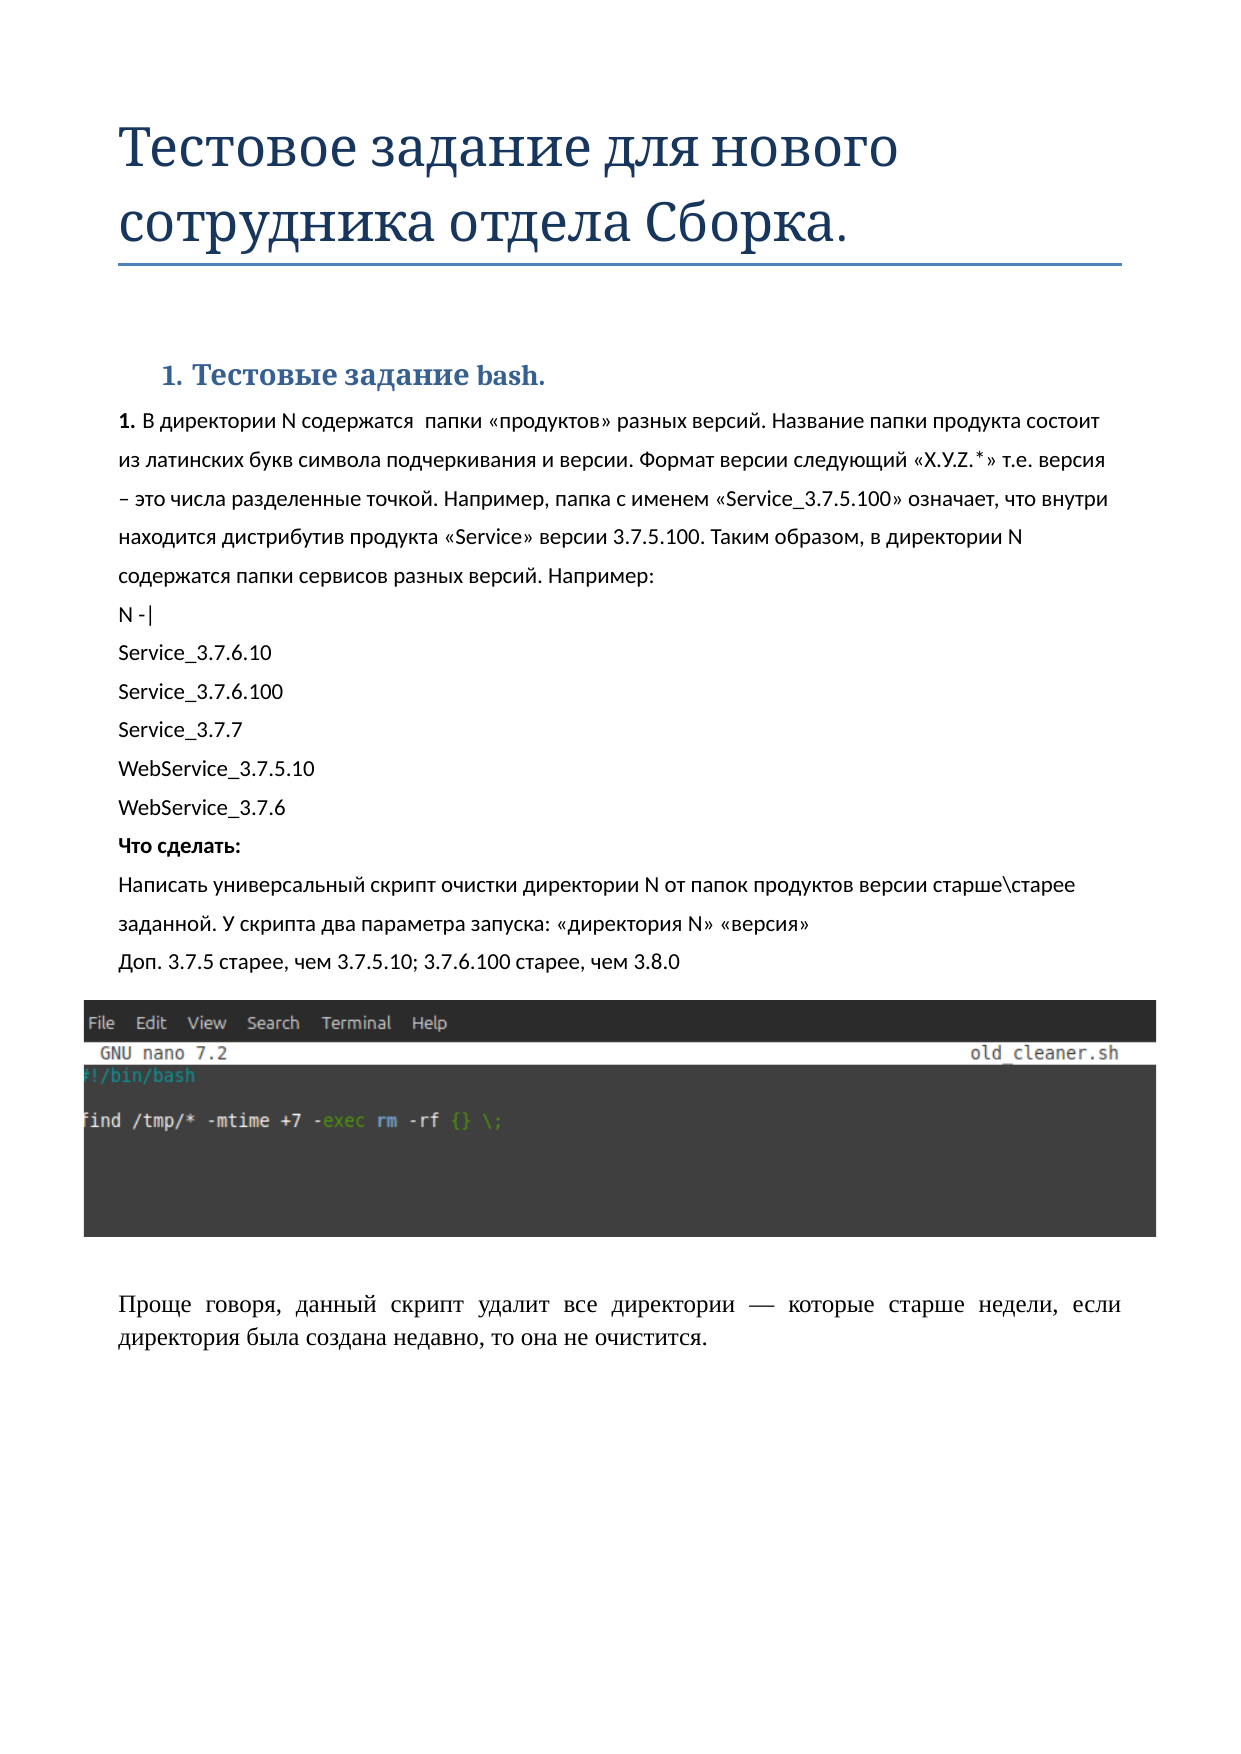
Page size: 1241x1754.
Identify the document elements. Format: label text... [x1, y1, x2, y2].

text Тестовое задание для нового сотрудника отдела Сборка. [118, 118, 1122, 263]
text Service_3.7.6.10 [118, 638, 1122, 666]
text WebService_3.7.5.10 [118, 754, 1122, 782]
text Написать универсальный скрипт очистки директории N от папок продуктов версии старше\старее заданной. У скрипта два параметра запуска: «директория N» «версия» [118, 870, 1122, 937]
text Проще говоря, данный скрипт удалит все директории — которые старше недели, если директория была создана недавно, то она не очистится. [118, 1289, 1122, 1351]
text WebService_3.7.6 [118, 793, 1122, 821]
text Что сделать: [118, 832, 1122, 859]
text Доп. 3.7.5 старее, чем 3.7.5.10; 3.7.6.100 старее, чем 3.8.0 [118, 947, 1122, 976]
text Service_3.7.7 [118, 716, 1122, 744]
subtitle Тестовые задание bash. [162, 359, 1122, 393]
text N -| [118, 600, 1122, 628]
text 1. В директории N содержатся папки «продуктов» разных версий. Название папки продукта состоит из латинских букв символа подчеркивания и версии. Формат версии следующий «Х.У.Z.*» т.е. версия – это числа разделенные точкой. Например, папка с именем «Service_3.7.5.100» означает, что внутри находится дистрибутив продукта «Service» версии 3.7.5.100. Таким образом, в директории N содержатся папки сервисов разных версий. Например: [118, 405, 1122, 589]
text Service_3.7.6.100 [118, 677, 1122, 705]
